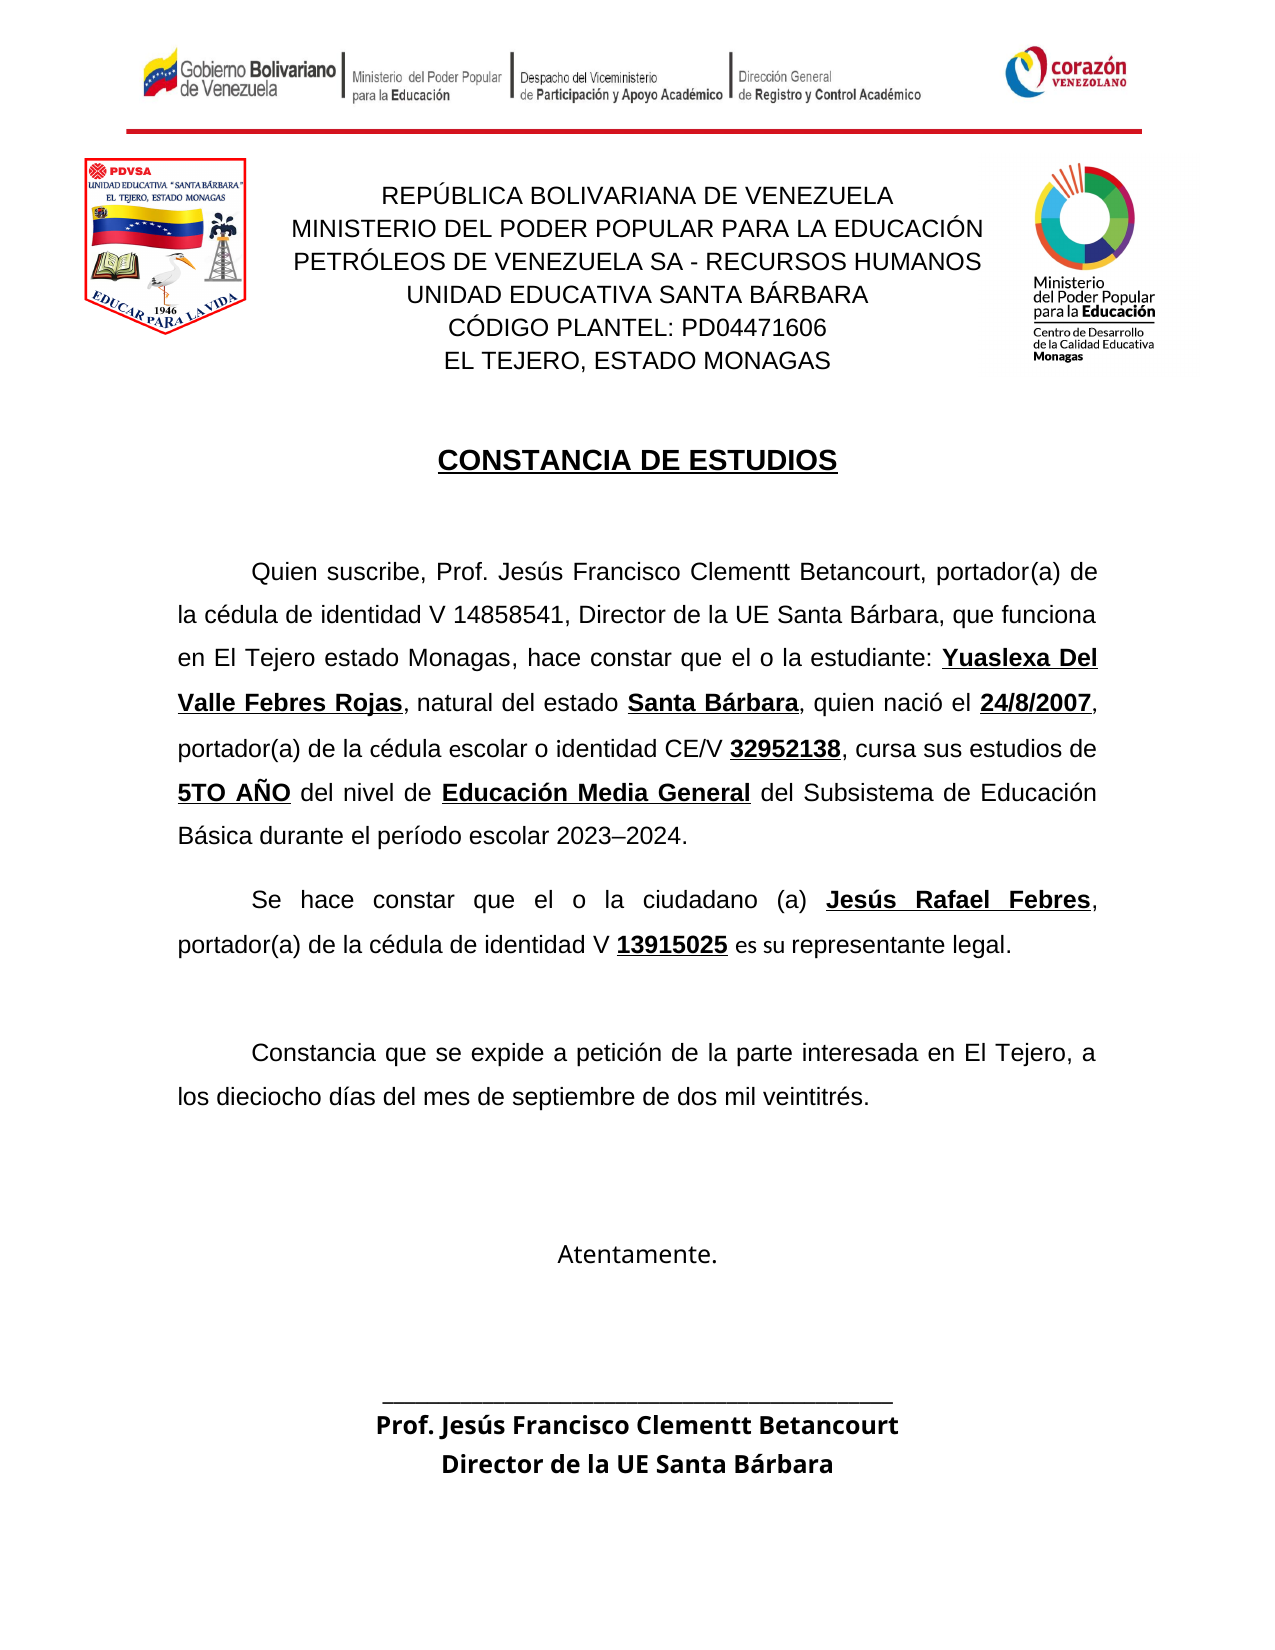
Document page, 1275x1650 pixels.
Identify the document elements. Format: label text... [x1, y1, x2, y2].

text Se hace constar que el o la ciudadano (a) Jesús Rafael Febres, portador(a) de la cédula de identidad V 13915025 es su representante legal. [177, 885, 1098, 959]
text Quien suscribe, Prof. Jesús Francisco Clementt Betancourt, portador(a) de la cédula de identidad V 14858541, Director de la UE Santa Bárbara, que funciona en El Tejero estado Monagas, hace constar que el o la estudiante: Yuaslexa Del Valle Febres Rojas, natural del estado Santa Bárbara, quien nació el 24/8/2007, portador(a) de la cédula escolar o identidad CE/V 32952138, cursa sus estudios de 5TO AÑO del nivel de Educación Media General del Subsistema de Educación Básica durante el período escolar 2023–2024. [177, 557, 1098, 849]
text Atentamente. [177, 1237, 1098, 1271]
picture [978, 153, 1200, 377]
text EL TEJERO, ESTADO MONAGAS [177, 346, 978, 374]
subtitle CONSTANCIA DE ESTUDIOS [177, 443, 1098, 476]
picture [126, 11, 1142, 134]
subtitle PETRÓLEOS DE VENEZUELA SA - RECURSOS HUMANOS [252, 247, 978, 275]
subtitle MINISTERIO DEL PODER POPULAR PARA LA EDUCACIÓN [252, 214, 978, 242]
text ______________________________________________ [177, 1373, 1098, 1407]
picture [79, 158, 252, 335]
text Constancia que se expide a petición de la parte interesada en El Tejero, a los dieciocho días del mes de septiembre de dos mil veintitrés. [177, 1038, 1098, 1110]
text Director de la UE Santa Bárbara [177, 1447, 1098, 1481]
text CÓDIGO PLANTEL: PD04471606 [177, 313, 978, 341]
text Prof. Jesús Francisco Clementt Betancourt [177, 1407, 1098, 1441]
subtitle REPÚBLICA BOLIVARIANA DE VENEZUELA [252, 181, 978, 209]
text UNIDAD EDUCATIVA SANTA BÁRBARA [252, 280, 978, 308]
